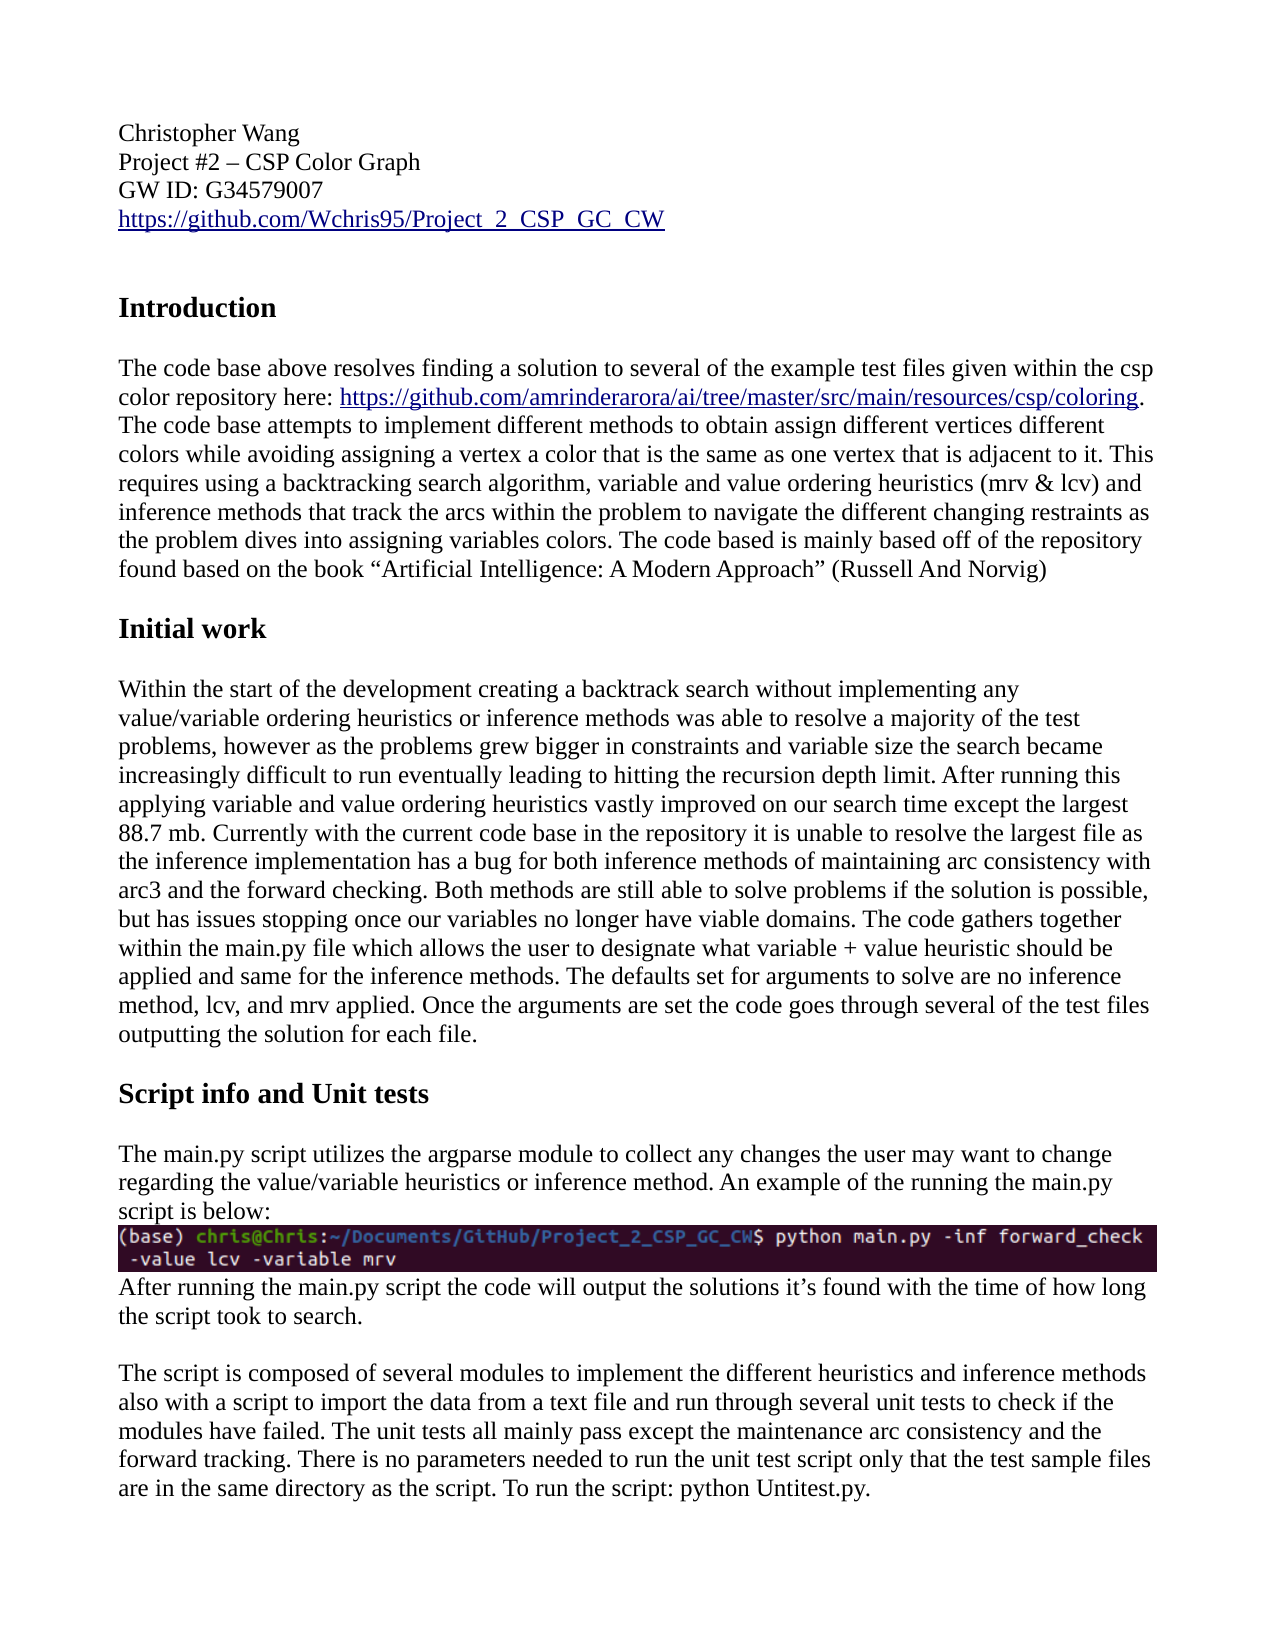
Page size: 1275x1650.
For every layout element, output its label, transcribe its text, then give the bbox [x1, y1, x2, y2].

text Christopher Wang [118, 118, 1157, 147]
text Script info and Unit tests [118, 1076, 1157, 1110]
text Project #2 – CSP Color Graph [118, 147, 1157, 176]
text https://github.com/Wchris95/Project_2_CSP_GC_CW [118, 204, 1157, 233]
text GW ID: G34579007 [118, 176, 1157, 204]
text Introduction [118, 291, 1157, 324]
text The script is composed of several modules to implement the different heuristics and inference methods also with a script to import the data from a text file and run through several unit tests to check if the modules have failed. The unit tests all mainly pass except the maintenance arc consistency and the forward tracking. There is no parameters needed to run the unit test script only that the test sample files are in the same directory as the script. To run the script: python Untitest.py. [118, 1358, 1157, 1502]
text After running the main.py script the code will output the solutions it’s found with the time of how long the script took to search. [118, 1272, 1157, 1329]
text The main.py script utilizes the argparse module to collect any changes the user may want to change regarding the value/variable heuristics or inference method. An example of the running the main.py script is below: [118, 1139, 1157, 1225]
picture [118, 1225, 1157, 1272]
text The code base above resolves finding a solution to several of the example test files given within the csp color repository here: https://github.com/amrinderarora/ai/tree/master/src/main/resources/csp/coloring. The code base attempts to implement different methods to obtain assign different vertices different colors while avoiding assigning a vertex a color that is the same as one vertex that is adjacent to it. This requires using a backtracking search algorithm, variable and value ordering heuristics (mrv & lcv) and inference methods that track the arcs within the problem to navigate the different changing restraints as the problem dives into assigning variables colors. The code based is mainly based off of the repository found based on the book “Artificial Intelligence: A Modern Approach” (Russell And Norvig) [118, 353, 1157, 583]
text Within the start of the development creating a backtrack search without implementing any value/variable ordering heuristics or inference methods was able to resolve a majority of the test problems, however as the problems grew bigger in constraints and variable size the search became increasingly difficult to run eventually leading to hitting the recursion depth limit. After running this applying variable and value ordering heuristics vastly improved on our search time except the largest 88.7 mb. Currently with the current code base in the repository it is unable to resolve the largest file as the inference implementation has a bug for both inference methods of maintaining arc consistency with arc3 and the forward checking. Both methods are still able to solve problems if the solution is possible, but has issues stopping once our variables no longer have viable domains. The code gathers together within the main.py file which allows the user to designate what variable + value heuristic should be applied and same for the inference methods. The defaults set for arguments to solve are no inference method, lcv, and mrv applied. Once the arguments are set the code goes through several of the test files outputting the solution for each file. [118, 674, 1157, 1048]
text Initial work [118, 612, 1157, 645]
